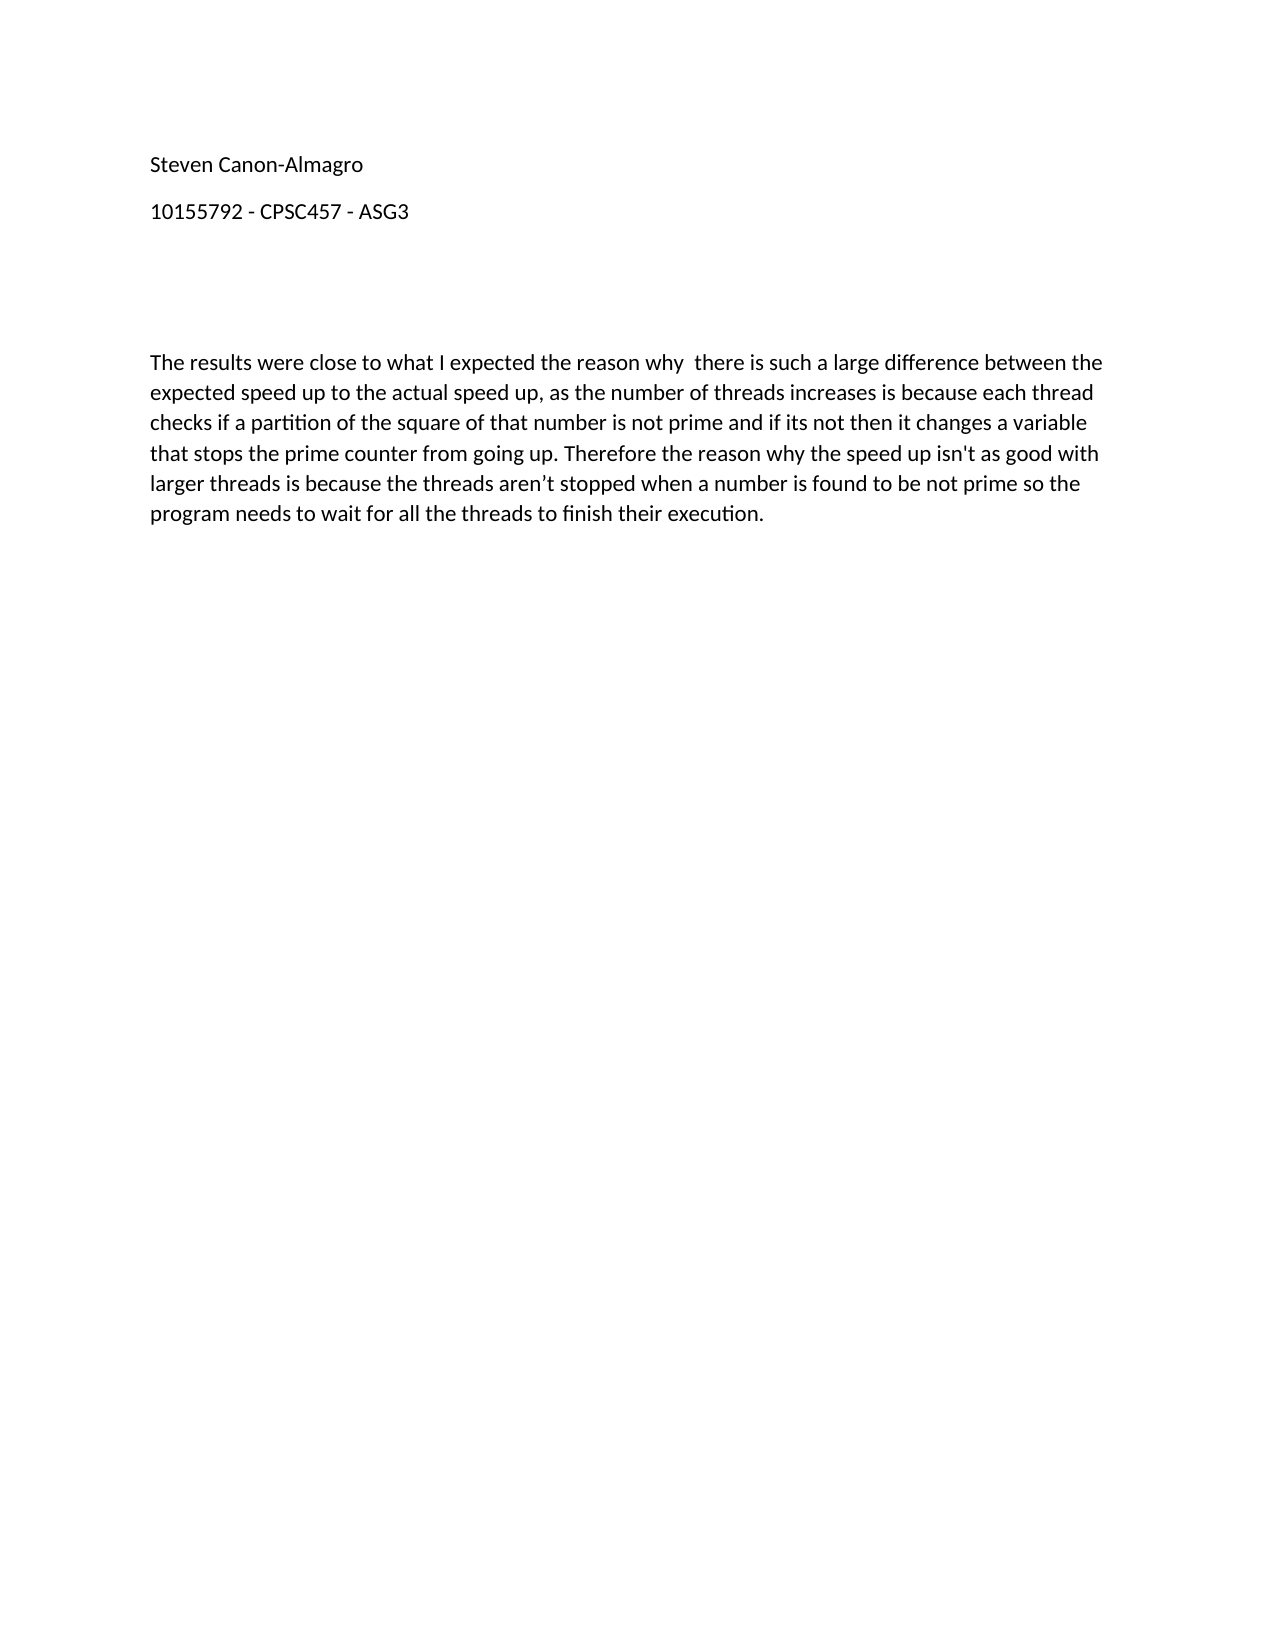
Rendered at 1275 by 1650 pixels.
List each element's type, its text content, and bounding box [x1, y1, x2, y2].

text The results were close to what I expected the reason why there is such a large difference between the expected speed up to the actual speed up, as the number of threads increases is because each thread checks if a partition of the square of that number is not prime and if its not then it changes a variable that stops the prime counter from going up. Therefore the reason why the speed up isn't as good with larger threads is because the threads aren’t stopped when a number is found to be not prime so the program needs to wait for all the threads to finish their execution. [150, 348, 1125, 527]
